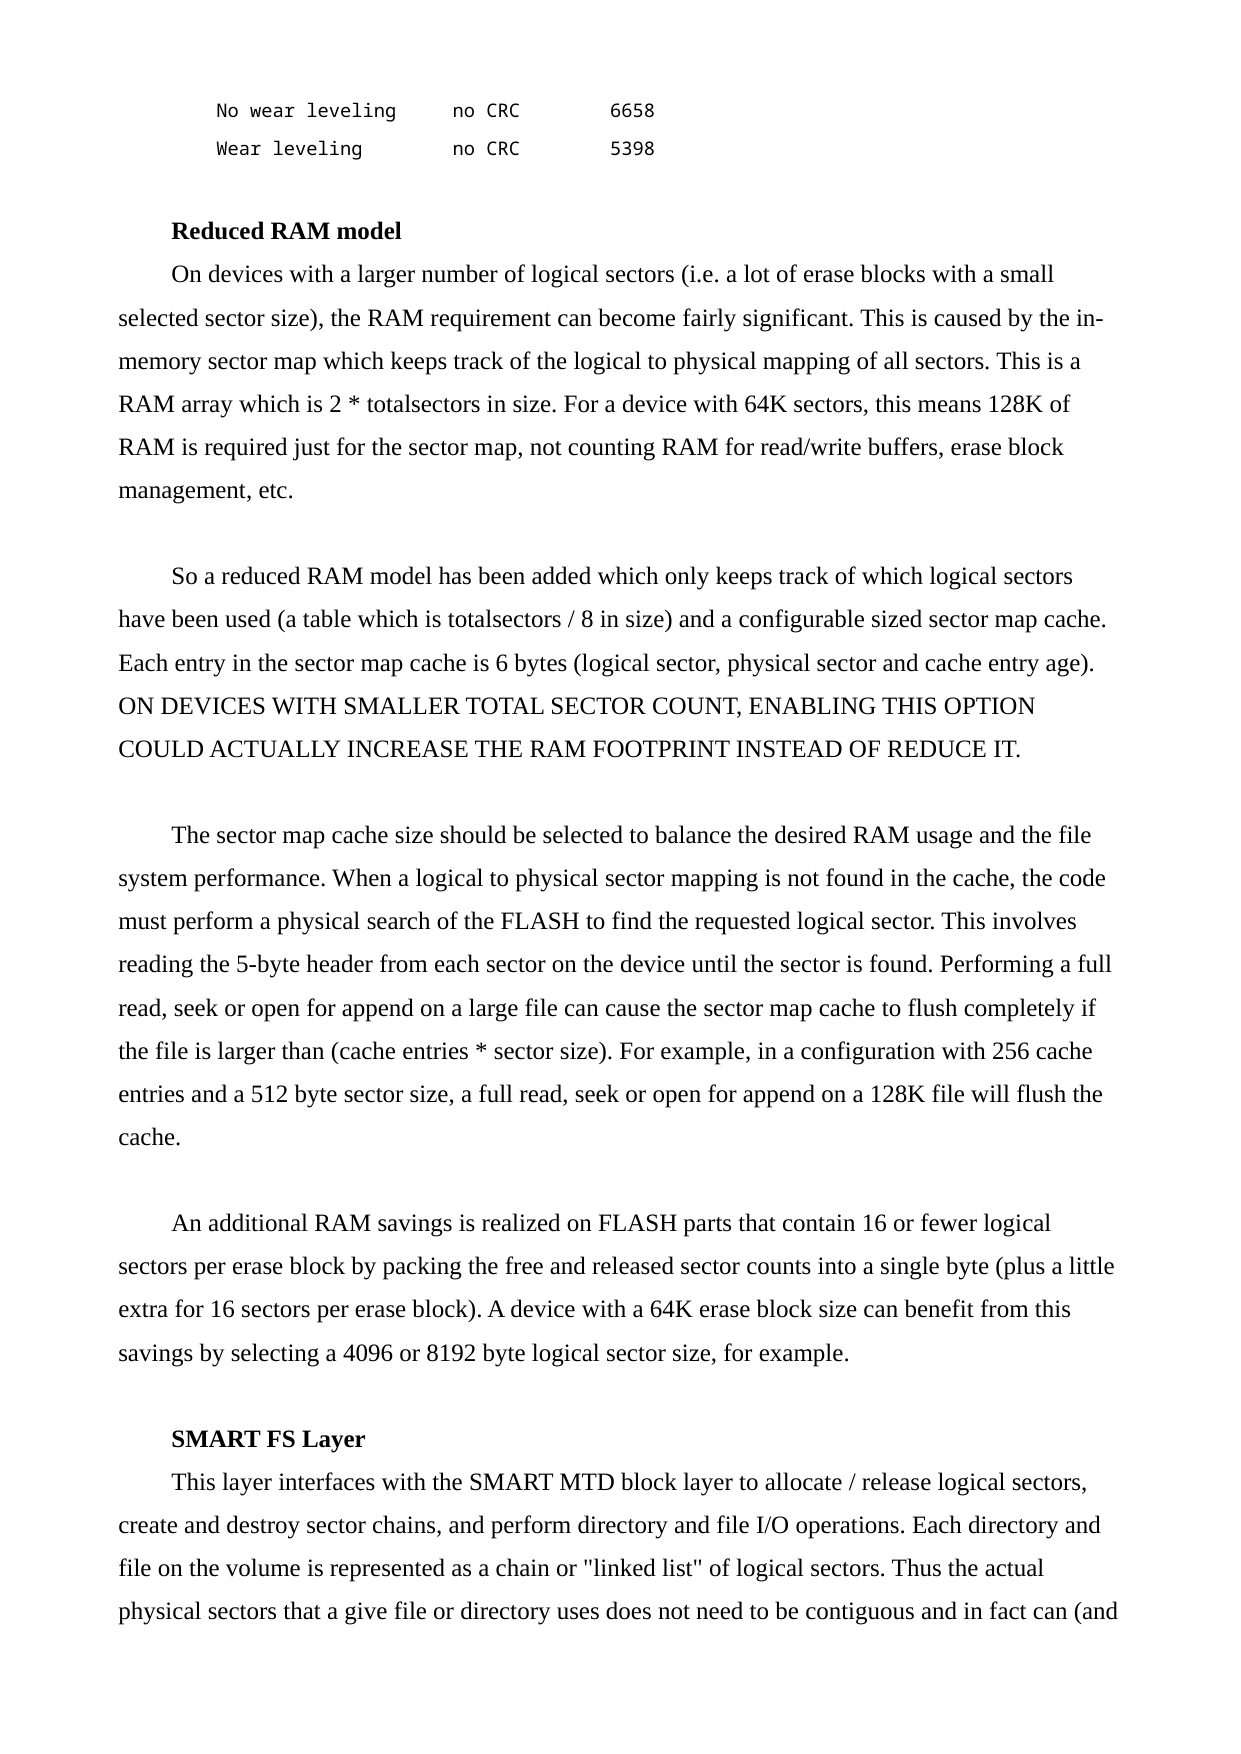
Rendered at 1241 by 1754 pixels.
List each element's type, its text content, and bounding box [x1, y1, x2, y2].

text SMART FS Layer [118, 1424, 1122, 1453]
text Wear leveling no CRC 5398 [118, 135, 1122, 161]
text No wear leveling no CRC 6658 [118, 97, 1122, 122]
text The sector map cache size should be selected to balance the desired RAM usage and the file system performance. When a logical to physical sector mapping is not found in the cache, the code must perform a physical search of the FLASH to find the requested logical sector. This involves reading the 5-byte header from each sector on the device until the sector is found. Performing a full read, seek or open for append on a large file can cause the sector map cache to flush completely if the file is larger than (cache entries * sector size). For example, in a configuration with 256 cache entries and a 512 byte sector size, a full read, seek or open for append on a 128K file will flush the cache. [118, 820, 1122, 1151]
text So a reduced RAM model has been added which only keeps track of which logical sectors have been used (a table which is totalsectors / 8 in size) and a configurable sized sector map cache. Each entry in the sector map cache is 6 bytes (logical sector, physical sector and cache entry age). ON DEVICES WITH SMALLER TOTAL SECTOR COUNT, ENABLING THIS OPTION COULD ACTUALLY INCREASE THE RAM FOOTPRINT INSTEAD OF REDUCE IT. [118, 561, 1122, 763]
text An additional RAM savings is realized on FLASH parts that contain 16 or fewer logical sectors per erase block by packing the free and released sector counts into a single byte (plus a little extra for 16 sectors per erase block). A device with a 64K erase block size can benefit from this savings by selecting a 4096 or 8192 byte logical sector size, for example. [118, 1208, 1122, 1366]
text This layer interfaces with the SMART MTD block layer to allocate / release logical sectors, create and destroy sector chains, and perform directory and file I/O operations. Each directory and file on the volume is represented as a chain or "linked list" of logical sectors. Thus the actual physical sectors that a give file or directory uses does not need to be contiguous and in fact can (and [118, 1467, 1122, 1625]
text On devices with a larger number of logical sectors (i.e. a lot of erase blocks with a small selected sector size), the RAM requirement can become fairly significant. This is caused by the in-memory sector map which keeps track of the logical to physical mapping of all sectors. This is a RAM array which is 2 * totalsectors in size. For a device with 64K sectors, this means 128K of RAM is required just for the sector map, not counting RAM for read/write buffers, erase block management, etc. [118, 259, 1122, 504]
text Reduced RAM model [118, 216, 1122, 245]
